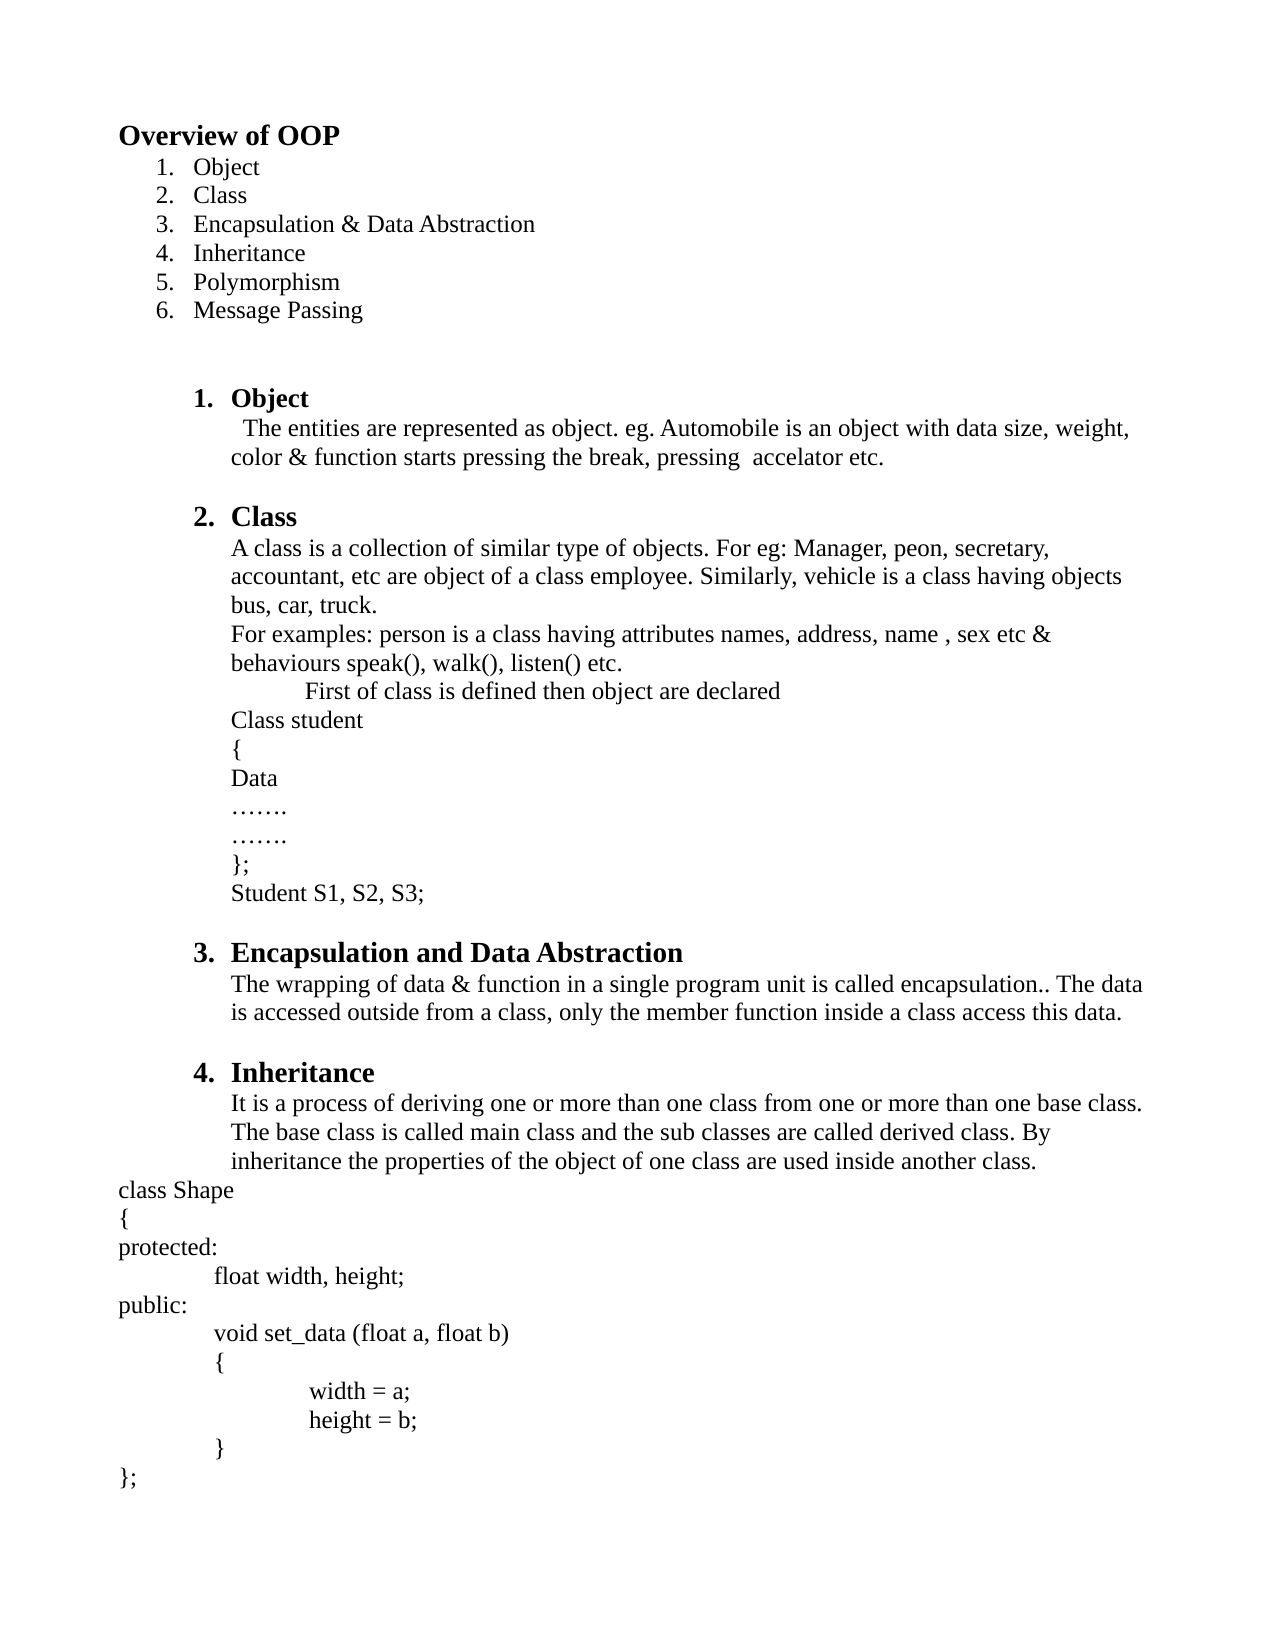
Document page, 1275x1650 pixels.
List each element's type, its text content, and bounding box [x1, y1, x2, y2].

list Student S1, S2, S3; [231, 878, 1157, 906]
text }; [118, 1462, 1157, 1491]
text width = a; [118, 1376, 1157, 1405]
list Polymorphism [156, 267, 1157, 295]
list Message Passing [156, 295, 1157, 324]
text Overview of OOP [118, 118, 1157, 152]
list ……. [231, 791, 1157, 820]
list Class student [231, 705, 1157, 734]
list For examples: person is a class having attributes names, address, name , sex etc & behaviours speak(), walk(), listen() etc. [231, 619, 1157, 676]
list Class [193, 499, 1157, 533]
list ……. [231, 820, 1157, 849]
text class Shape [118, 1175, 1157, 1203]
list A class is a collection of similar type of objects. For eg: Manager, peon, secretary, accountant, etc are object of a class employee. Similarly, vehicle is a class having objects bus, car, truck. [231, 533, 1157, 619]
text protected: [118, 1232, 1157, 1261]
list First of class is defined then object are declared [231, 676, 1157, 705]
text The wrapping of data & function in a single program unit is called encapsulation.. The data is accessed outside from a class, only the member function inside a class access this data. [231, 969, 1157, 1026]
text } [118, 1433, 1157, 1462]
text void set_data (float a, float b) [118, 1318, 1157, 1347]
list It is a process of deriving one or more than one class from one or more than one base class. The base class is called main class and the sub classes are called derived class. By inheritance the properties of the object of one class are used inside another class. [231, 1088, 1157, 1175]
list Data [231, 763, 1157, 791]
list Encapsulation & Data Abstraction [156, 209, 1157, 238]
list Object [156, 152, 1157, 180]
list }; [231, 849, 1157, 878]
text public: [118, 1290, 1157, 1318]
list Class [156, 180, 1157, 209]
list Inheritance [193, 1055, 1157, 1088]
list The entities are represented as object. eg. Automobile is an object with data size, weight, color & function starts pressing the break, pressing accelator etc. [231, 413, 1157, 470]
list Object [193, 382, 1157, 413]
list Encapsulation and Data Abstraction [193, 935, 1157, 969]
text height = b; [118, 1405, 1157, 1433]
text { [118, 1203, 1157, 1232]
list { [231, 734, 1157, 763]
list Inheritance [156, 238, 1157, 267]
text float width, height; [118, 1261, 1157, 1290]
text { [118, 1347, 1157, 1376]
